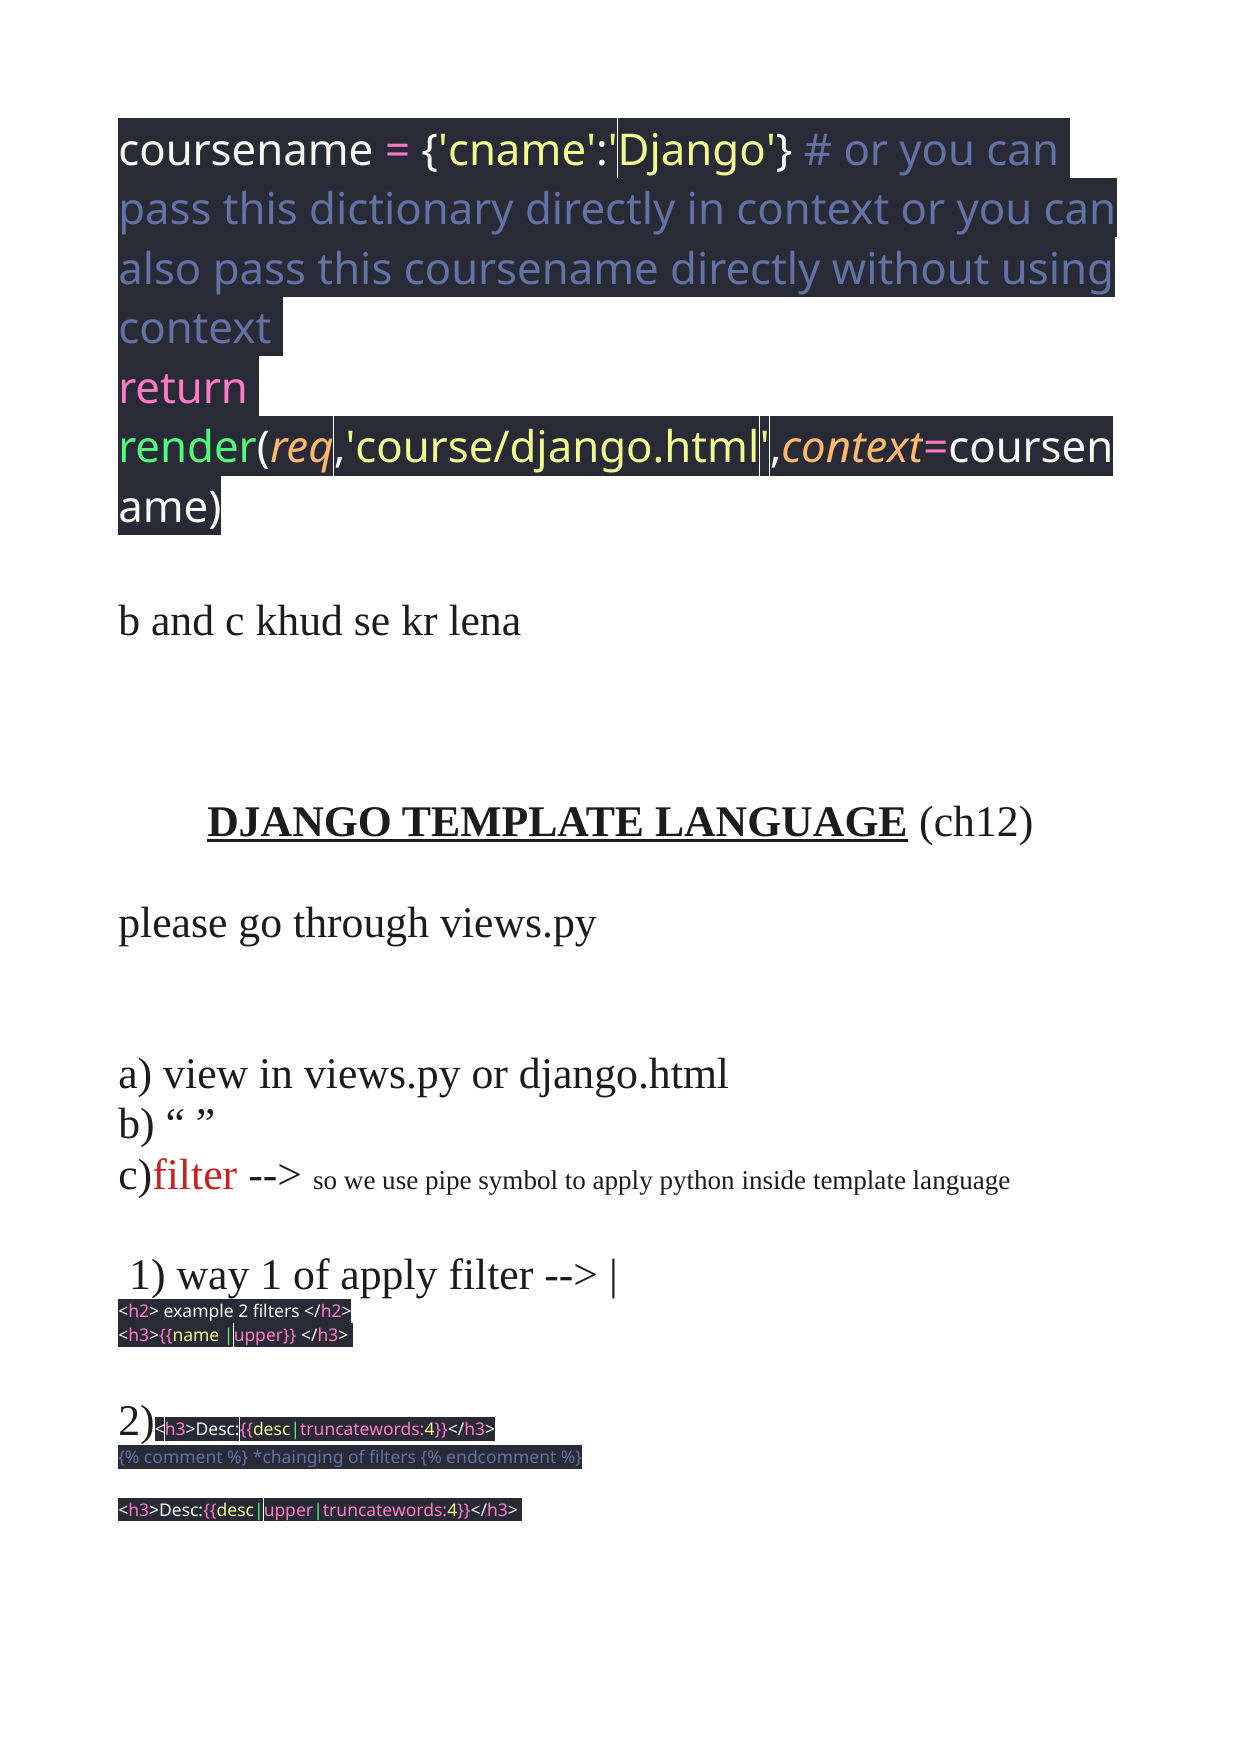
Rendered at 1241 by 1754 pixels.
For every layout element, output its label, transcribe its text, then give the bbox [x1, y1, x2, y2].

text b and c khud se kr lena [118, 595, 1122, 645]
text c)filter --> so we use pipe symbol to apply python inside template language [118, 1148, 1122, 1198]
text 1) way 1 of apply filter --> | [118, 1249, 1122, 1299]
text b) “ ” [118, 1098, 1122, 1148]
text a) view in views.py or django.html [118, 1048, 1122, 1098]
text please go through views.py [118, 897, 1122, 947]
text coursename = {'cname':'Django'} # or you can pass this dictionary directly in context or you can also pass this coursename directly without using context [118, 118, 1122, 356]
text DJANGO TEMPLATE LANGUAGE (ch12) [118, 796, 1122, 846]
text <h3>{{name |upper}} </h3> [118, 1323, 1122, 1347]
text {% comment %} *chainging of filters {% endcomment %} [118, 1445, 1122, 1469]
text <h2> example 2 filters </h2> [118, 1299, 1122, 1323]
text <h3>Desc:{{desc|upper|truncatewords:4}}</h3> [118, 1497, 1122, 1521]
text return render(req,'course/django.html',context=coursename) [118, 356, 1122, 535]
text 2)<h3>Desc:{{desc|truncatewords:4}}</h3> [118, 1394, 1122, 1445]
